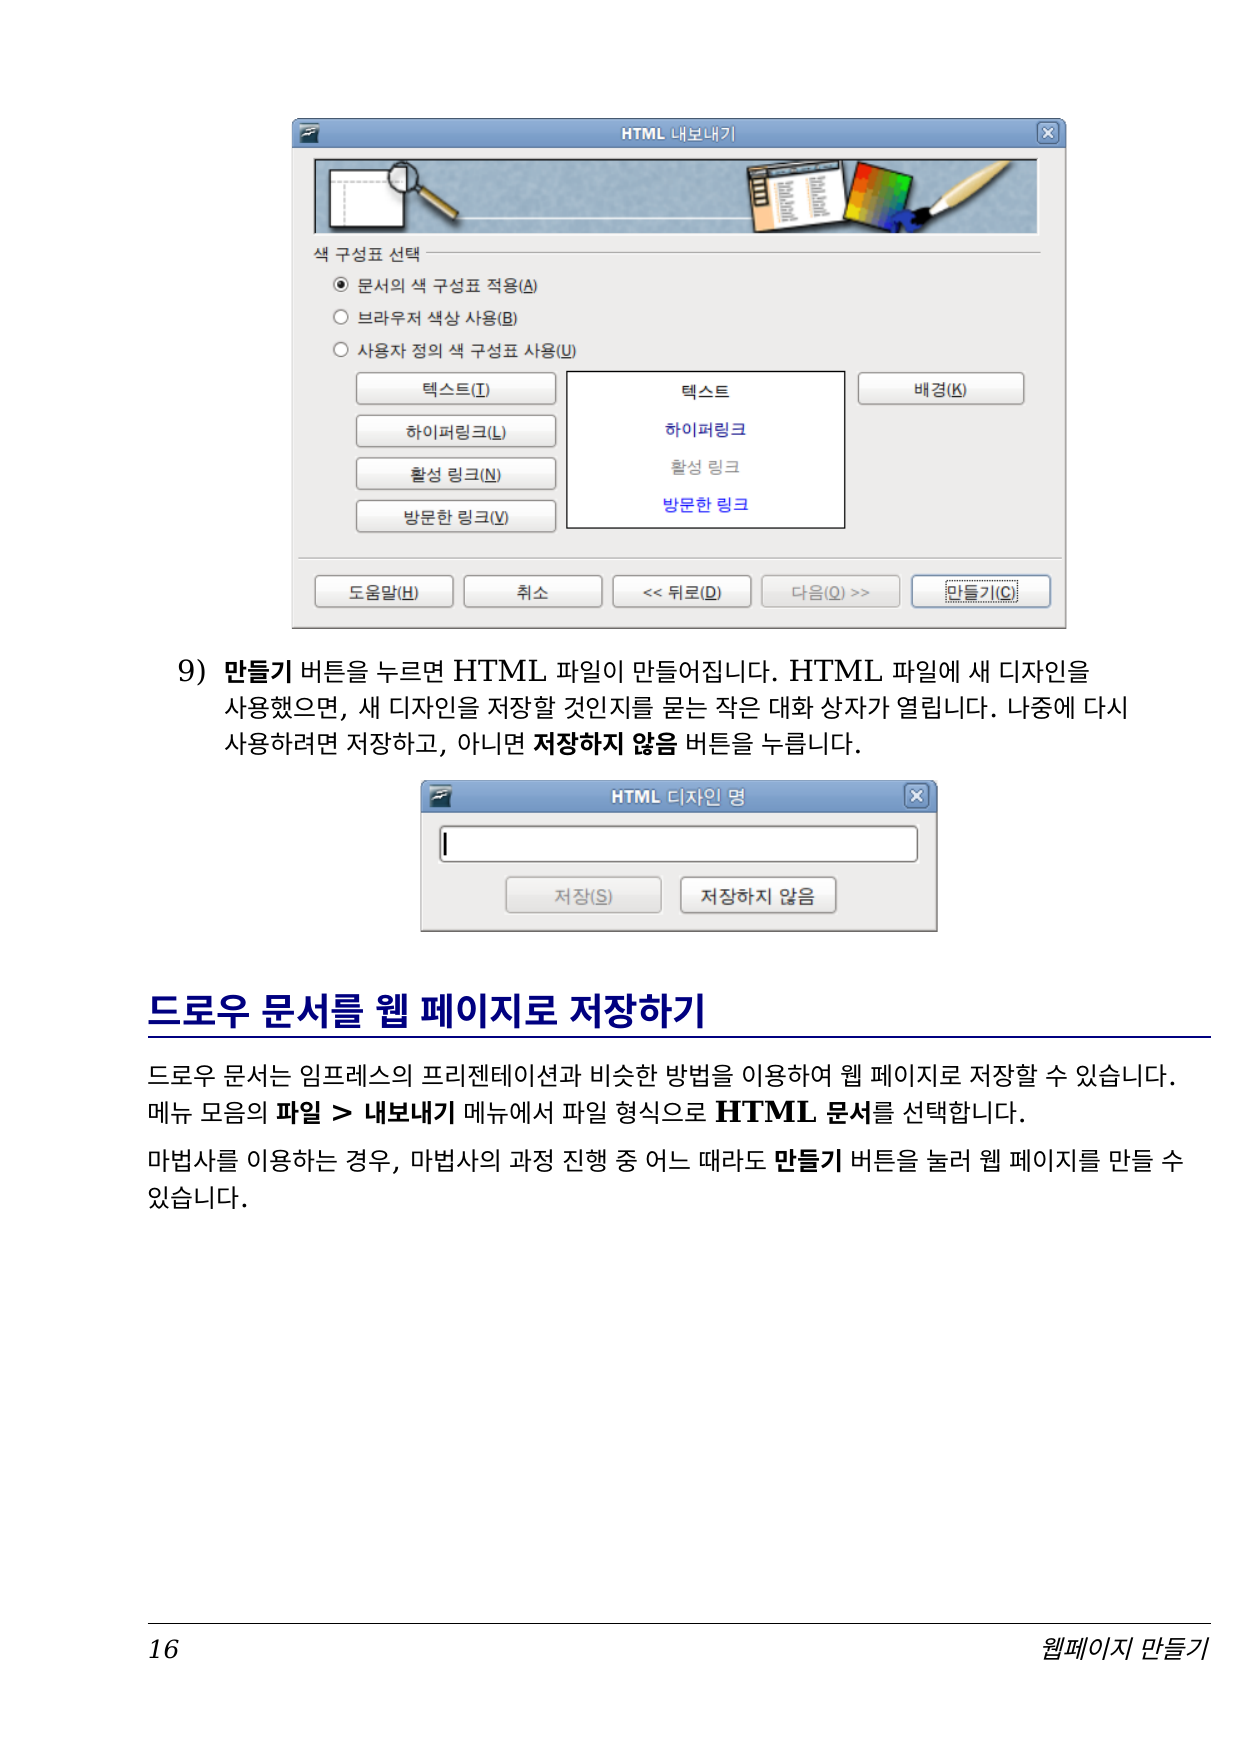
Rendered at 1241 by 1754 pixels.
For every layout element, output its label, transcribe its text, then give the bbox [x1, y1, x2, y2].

list 만들기 버튼을 누르면 HTML 파일이 만들어집니다. HTML 파일에 새 디자인을 사용했으면, 새 디자인을 저장할 것인지를 묻는 작은 대화 상자가 열립니다. 나중에 다시 사용하려면 저장하고, 아니면 저장하지 않음 버튼을 누릅니다. [207, 652, 1211, 761]
text 마법사를 이용하는 경우, 마법사의 과정 진행 중 어느 때라도 만들기 버튼을 눌러 웹 페이지를 만들 수 있습니다. [148, 1142, 1211, 1214]
picture [291, 118, 1067, 629]
picture [420, 780, 938, 932]
subtitle 드로우 문서를 웹 페이지로 저장하기 [148, 982, 1211, 1036]
text 드로우 문서는 임프레스의 프리젠테이션과 비슷한 방법을 이용하여 웹 페이지로 저장할 수 있습니다. 메뉴 모음의 파일 > 내보내기 메뉴에서 파일 형식으로 HTML 문서를 선택합니다. [148, 1057, 1211, 1129]
